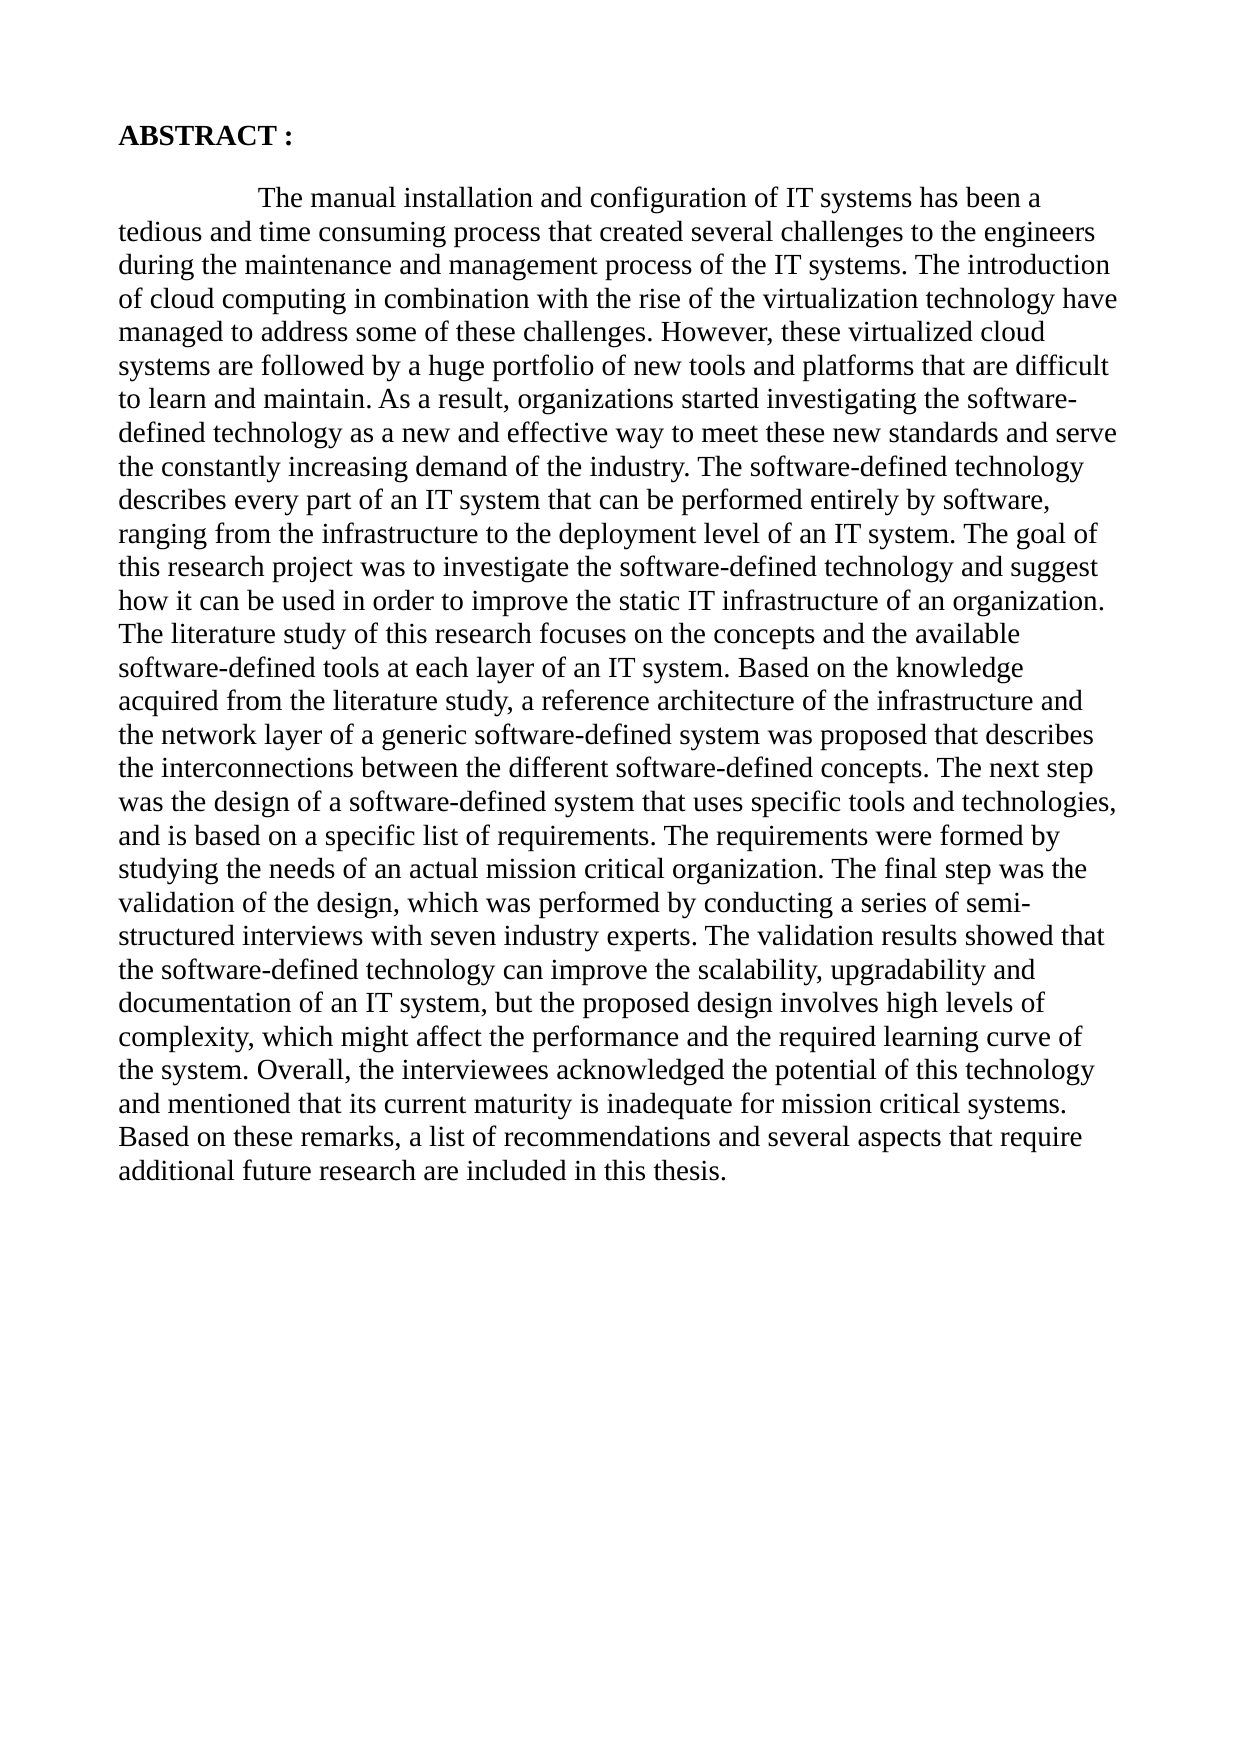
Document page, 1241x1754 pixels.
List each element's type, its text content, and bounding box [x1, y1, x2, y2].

text The manual installation and configuration of IT systems has been a tedious and time consuming process that created several challenges to the engineers during the maintenance and management process of the IT systems. The introduction of cloud computing in combination with the rise of the virtualization technology have managed to address some of these challenges. However, these virtualized cloud systems are followed by a huge portfolio of new tools and platforms that are difficult to learn and maintain. As a result, organizations started investigating the software-defined technology as a new and effective way to meet these new standards and serve the constantly increasing demand of the industry. The software-defined technology describes every part of an IT system that can be performed entirely by software, ranging from the infrastructure to the deployment level of an IT system. The goal of this research project was to investigate the software-defined technology and suggest how it can be used in order to improve the static IT infrastructure of an organization. The literature study of this research focuses on the concepts and the available software-defined tools at each layer of an IT system. Based on the knowledge acquired from the literature study, a reference architecture of the infrastructure and the network layer of a generic software-defined system was proposed that describes the interconnections between the different software-defined concepts. The next step was the design of a software-defined system that uses specific tools and technologies, and is based on a specific list of requirements. The requirements were formed by studying the needs of an actual mission critical organization. The final step was the validation of the design, which was performed by conducting a series of semi-structured interviews with seven industry experts. The validation results showed that the software-defined technology can improve the scalability, upgradability and documentation of an IT system, but the proposed design involves high levels of complexity, which might affect the performance and the required learning curve of the system. Overall, the interviewees acknowledged the potential of this technology and mentioned that its current maturity is inadequate for mission critical systems. Based on these remarks, a list of recommendations and several aspects that require additional future research are included in this thesis. [118, 180, 1122, 1187]
text ABSTRACT : [118, 118, 1122, 152]
